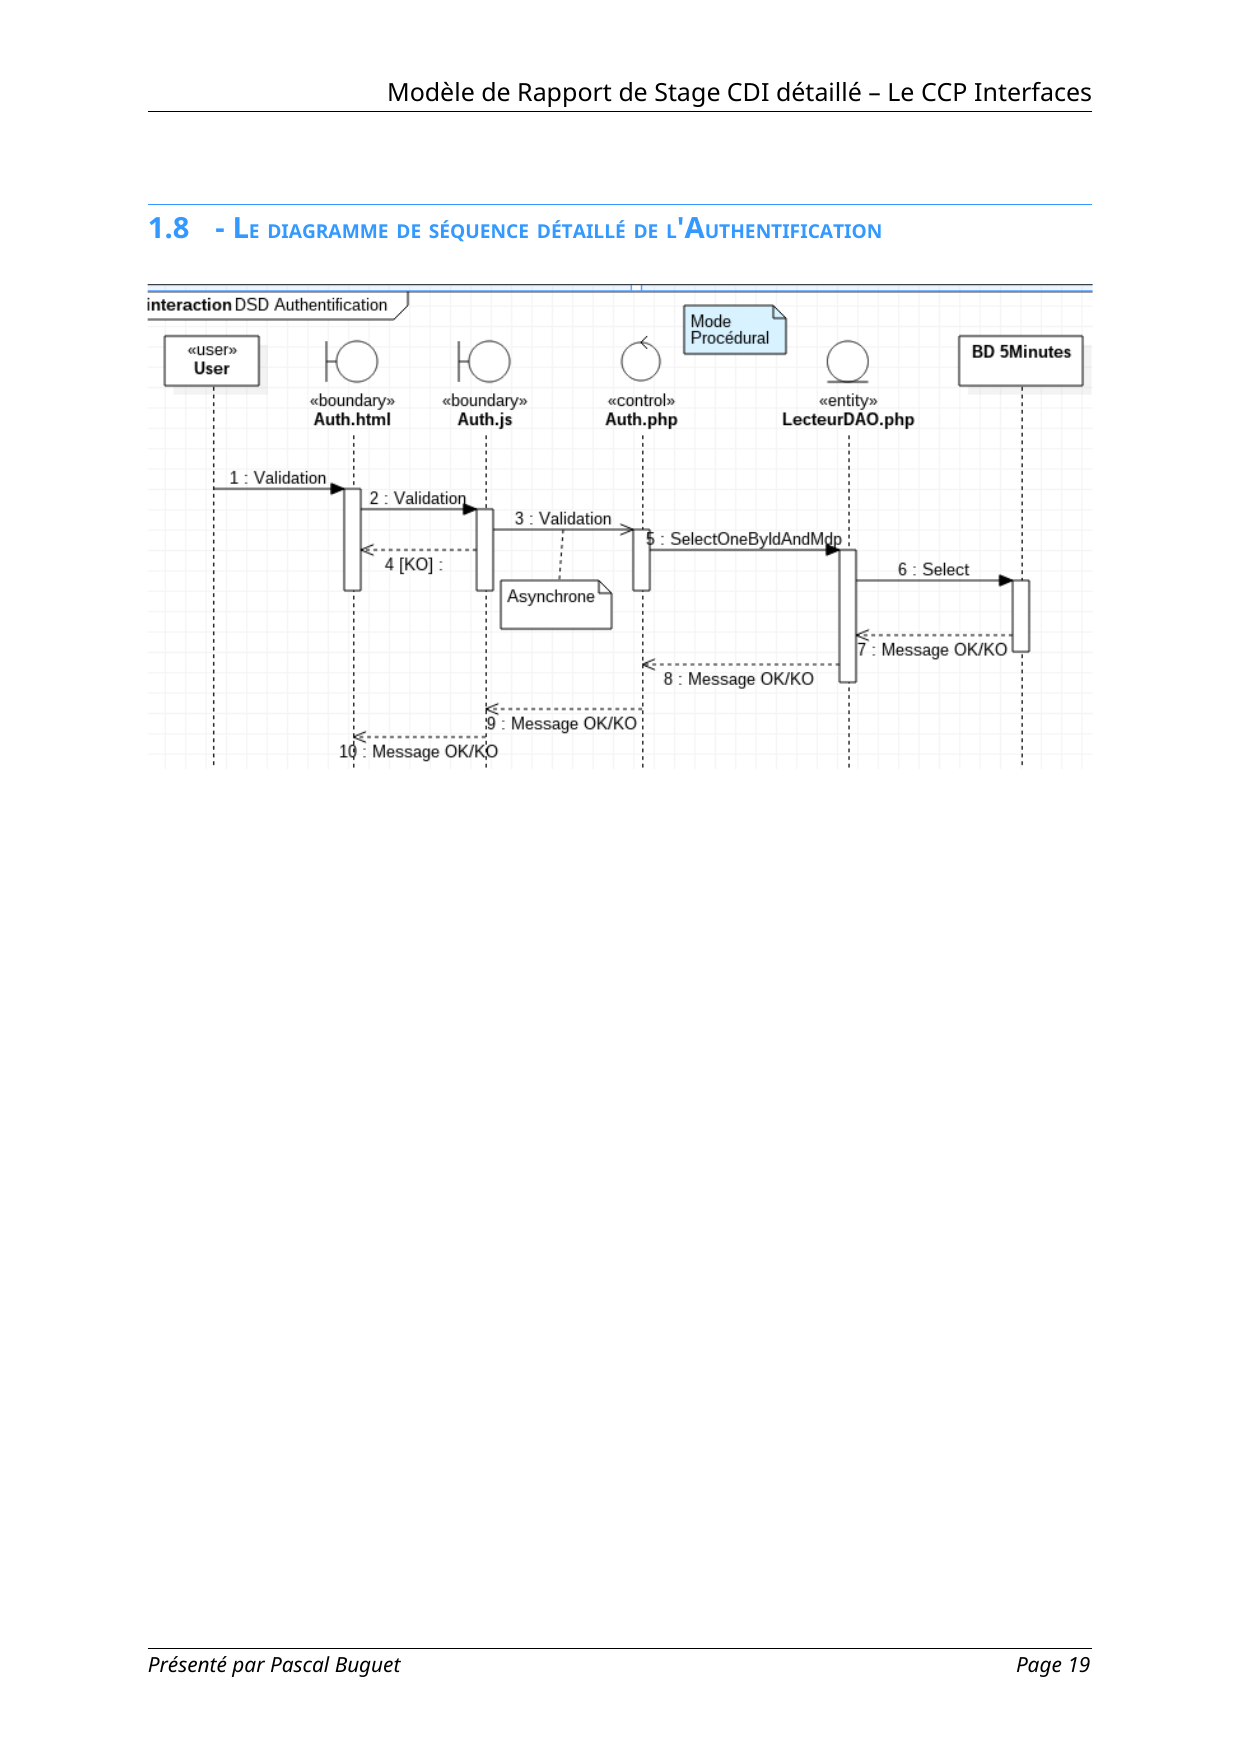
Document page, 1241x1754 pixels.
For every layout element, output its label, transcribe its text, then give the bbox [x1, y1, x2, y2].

picture [147, 284, 1093, 769]
subtitle - Le diagramme de séquence détaillé de l'Authentification [148, 205, 1092, 247]
